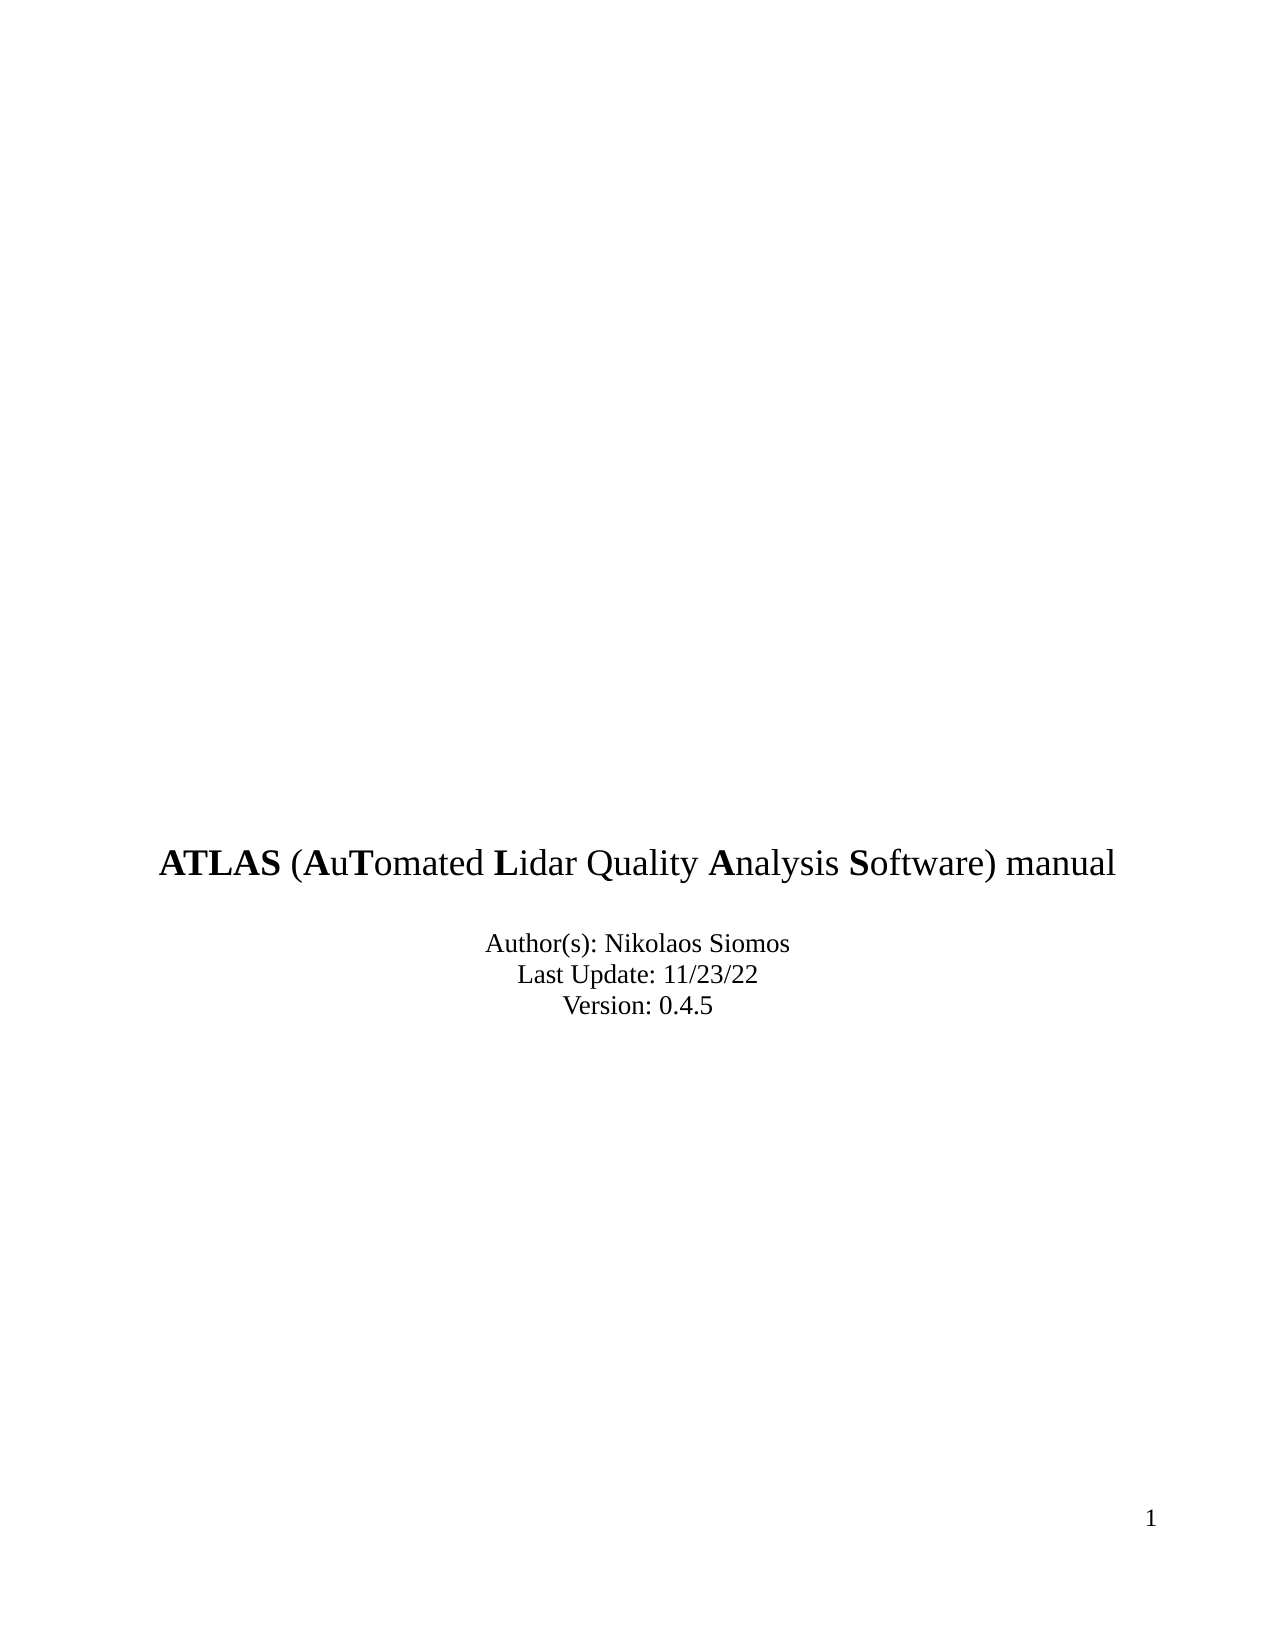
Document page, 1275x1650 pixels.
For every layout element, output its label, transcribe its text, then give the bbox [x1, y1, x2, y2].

text Author(s): Nikolaos Siomos [118, 927, 1157, 958]
text ATLAS (AuTomated Lidar Quality Analysis Software) manual [118, 840, 1157, 883]
text Version: 0.4.5 [118, 989, 1157, 1020]
text Last Update: 11/23/22 [118, 958, 1157, 989]
